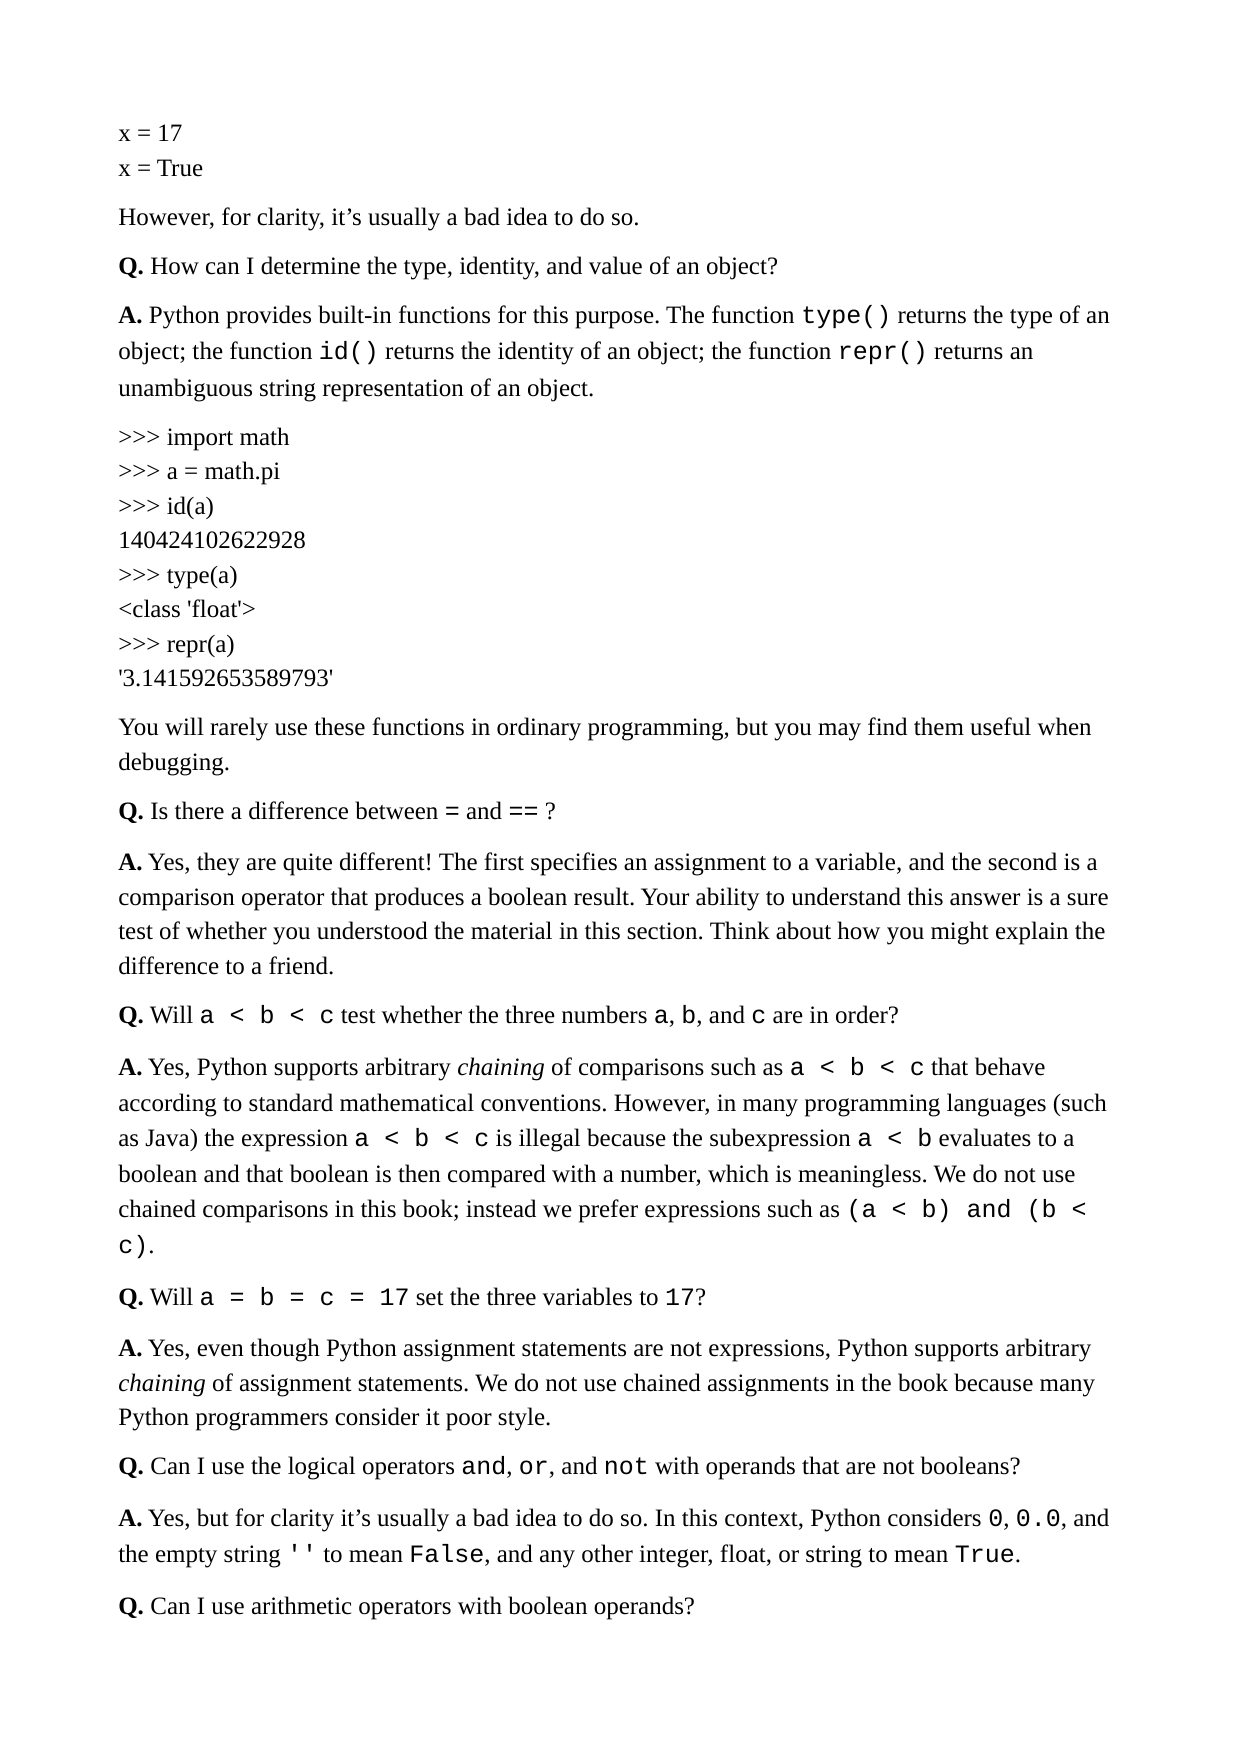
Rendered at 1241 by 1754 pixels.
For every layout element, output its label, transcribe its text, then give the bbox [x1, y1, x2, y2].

text Q. Can I use arithmetic operators with boolean operands? [118, 1591, 1122, 1620]
text Q. Will a = b = c = 17 set the three variables to 17? [118, 1282, 1122, 1313]
text Q. Can I use the logical operators and, or, and not with operands that are not booleans? [118, 1451, 1122, 1482]
text A. Yes, but for clarity it’s usually a bad idea to do so. In this context, Python considers 0, 0.0, and the empty string '' to mean False, and any other integer, float, or string to mean True. [118, 1503, 1122, 1570]
text >>> import math >>> a = math.pi >>> id(a) 140424102622928 >>> type(a) <class 'float'> >>> repr(a) '3.141592653589793' [118, 422, 1122, 692]
text A. Yes, Python supports arbitrary chaining of comparisons such as a < b < c that behave according to standard mathematical conventions. However, in many programming languages (such as Java) the expression a < b < c is illegal because the subexpression a < b evaluates to a boolean and that boolean is then compared with a number, which is meaningless. We do not use chained comparisons in this book; instead we prefer expressions such as (a < b) and (b < c). [118, 1052, 1122, 1261]
text A. Yes, even though Python assignment statements are not expressions, Python supports arbitrary chaining of assignment statements. We do not use chained assignments in the book because many Python programmers consider it poor style. [118, 1333, 1122, 1431]
text Q. Is there a difference between = and == ? [118, 796, 1122, 827]
text Q. Will a < b < c test whether the three numbers a, b, and c are in order? [118, 1000, 1122, 1031]
text x = 17 x = True [118, 118, 1122, 181]
text A. Yes, they are quite different! The first specifies an assignment to a variable, and the second is a comparison operator that produces a boolean result. Your ability to understand this answer is a sure test of whether you understood the material in this section. Think about how you might explain the difference to a friend. [118, 847, 1122, 980]
text A. Python provides built-in functions for this purpose. The function type() returns the type of an object; the function id() returns the identity of an object; the function repr() returns an unambiguous string representation of an object. [118, 300, 1122, 402]
text However, for clarity, it’s usually a bad idea to do so. [118, 202, 1122, 230]
text Q. How can I determine the type, identity, and value of an object? [118, 251, 1122, 279]
text You will rarely use these functions in ordinary programming, but you may find them useful when debugging. [118, 712, 1122, 776]
